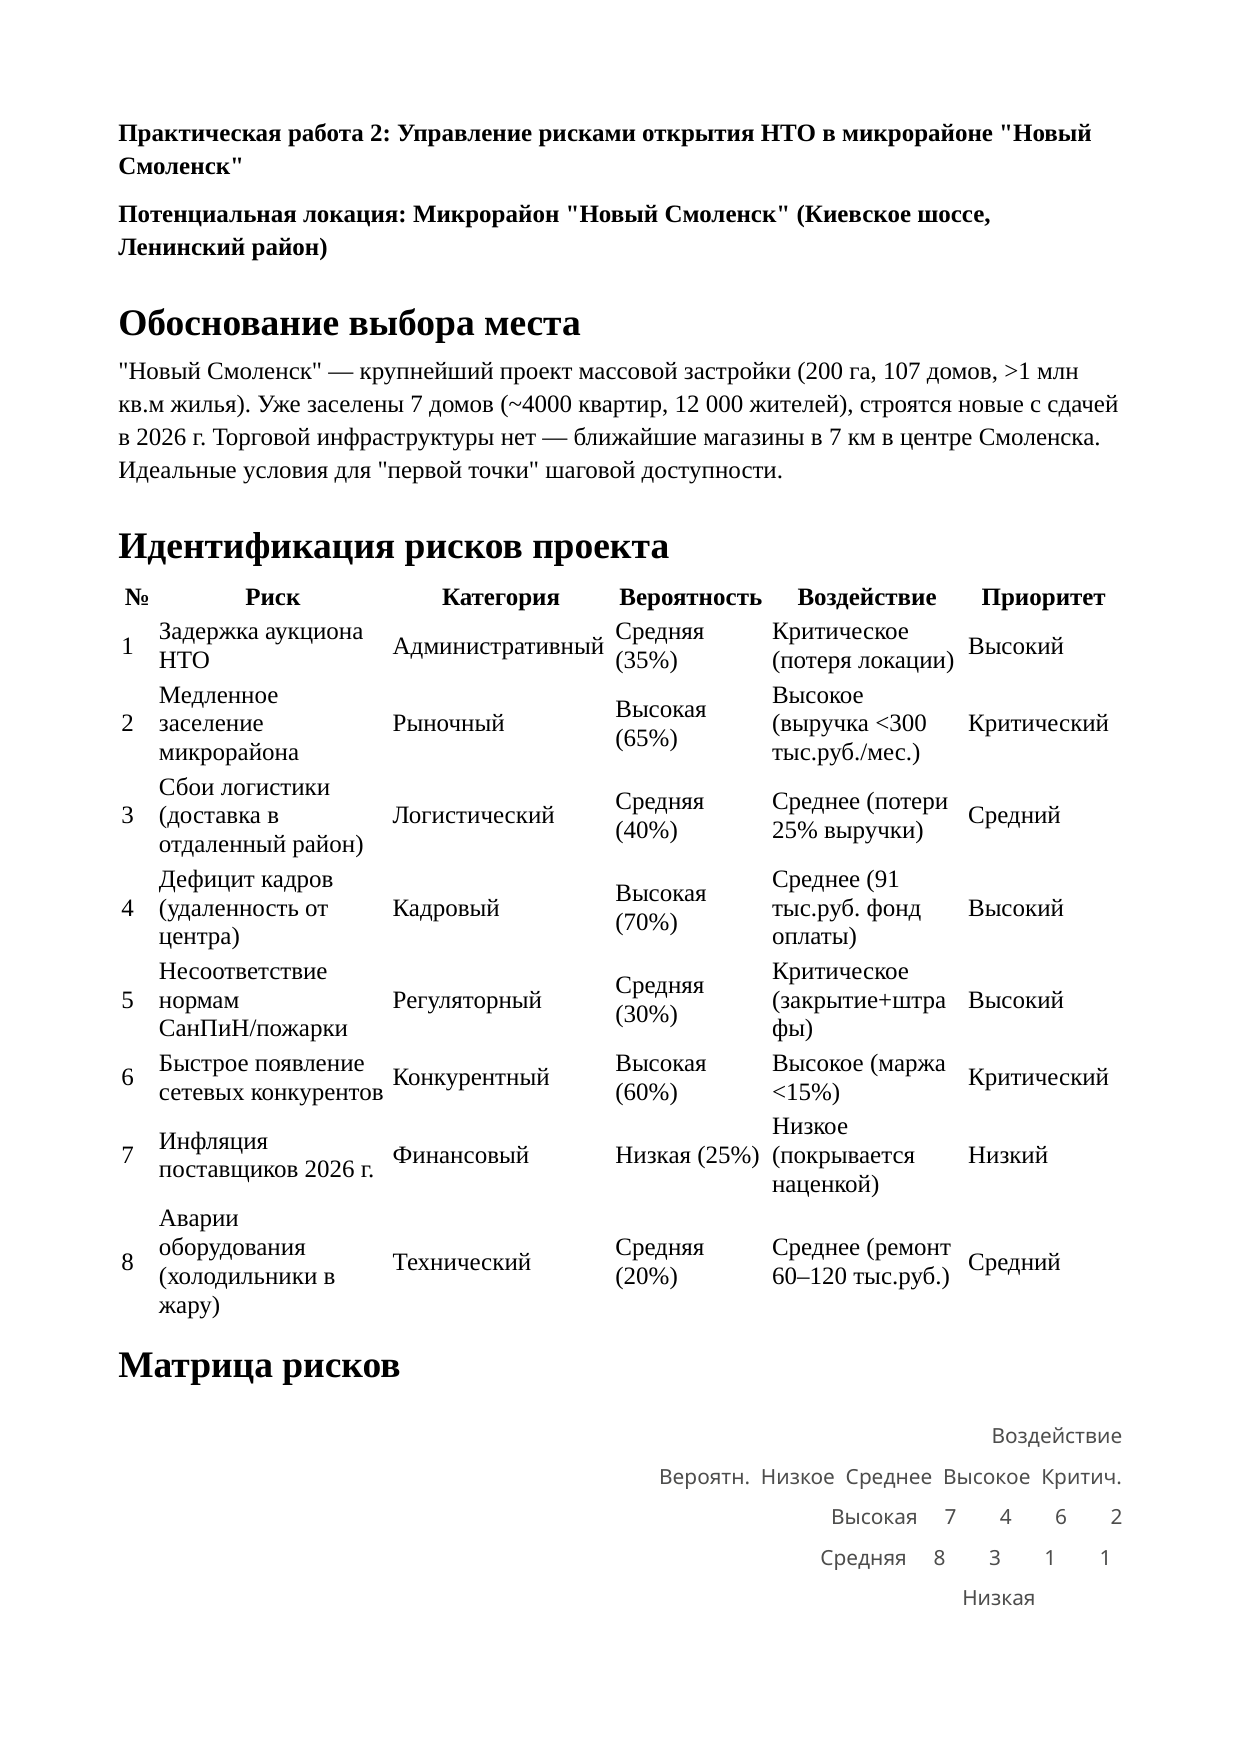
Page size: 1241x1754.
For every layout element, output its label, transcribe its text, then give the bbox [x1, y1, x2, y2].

table_header Воздействие [769, 579, 965, 613]
text Потенциальная локация: Микрорайон "Новый Смоленск" (Киевское шоссе, Ленинский район) [118, 199, 1122, 261]
table_cell Задержка аукциона НТО [156, 614, 389, 677]
table_cell 8 [118, 1201, 156, 1321]
text Воздействие [118, 1422, 1122, 1450]
table_cell Низкое (покрывается наценкой) [769, 1109, 965, 1201]
table_cell Средний [965, 1201, 1122, 1321]
table_cell Критический [965, 677, 1122, 769]
table_cell Высокое (маржа <15%) [769, 1045, 965, 1108]
table_cell Логистический [390, 769, 612, 861]
table_cell Среднее (91 тыс.руб. фонд оплаты) [769, 861, 965, 953]
table_cell Критическое (закрытие+штрафы) [769, 953, 965, 1045]
table_cell Средний [965, 769, 1122, 861]
table_cell Несоответствие нормам СанПиН/пожарки [156, 953, 389, 1045]
table_cell 1 [118, 614, 156, 677]
table_cell Инфляция поставщиков 2026 г. [156, 1109, 389, 1201]
table_cell 4 [118, 861, 156, 953]
table_cell Административный [390, 614, 612, 677]
table_cell 6 [118, 1045, 156, 1108]
table_cell Среднее (потери 25% выручки) [769, 769, 965, 861]
table_cell Высокая (60%) [612, 1045, 769, 1108]
text Практическая работа 2: Управление рисками открытия НТО в микрорайоне "Новый Смоленск" [118, 118, 1122, 180]
text "Новый Смоленск" — крупнейший проект массовой застройки (200 га, 107 домов, >1 млн кв.м жилья). Уже заселены 7 домов (~4000 квартир, 12 000 жителей), строятся новые с сдачей в 2026 г. Торговой инфраструктуры нет — ближайшие магазины в 7 км в центре Смоленска. Идеальные условия для "первой точки" шаговой доступности. [118, 356, 1122, 484]
table_cell Низкая (25%) [612, 1109, 769, 1201]
table_header Риск [156, 579, 389, 613]
table_cell Низкий [965, 1109, 1122, 1201]
table_cell 2 [118, 677, 156, 769]
table_cell Высокий [965, 614, 1122, 677]
table_cell Рыночный [390, 677, 612, 769]
table_header Категория [390, 579, 612, 613]
table_cell 3 [118, 769, 156, 861]
table_cell Средняя (20%) [612, 1201, 769, 1321]
table_header Вероятность [612, 579, 769, 613]
table_cell Технический [390, 1201, 612, 1321]
table_cell Высокий [965, 953, 1122, 1045]
subtitle Матрица рисков [118, 1342, 1122, 1385]
table_cell Быстрое появление сетевых конкурентов [156, 1045, 389, 1108]
table_cell Аварии оборудования (холодильники в жару) [156, 1201, 389, 1321]
text Вероятн. Низкое Среднее Высокое Критич. [118, 1462, 1122, 1491]
table_cell 5 [118, 953, 156, 1045]
table_cell Высокий [965, 861, 1122, 953]
table_cell Критический [965, 1045, 1122, 1108]
text Низкая [118, 1583, 1122, 1611]
table_cell Финансовый [390, 1109, 612, 1201]
table_cell Конкурентный [390, 1045, 612, 1108]
table_cell Сбои логистики (доставка в отдаленный район) [156, 769, 389, 861]
table_header № [118, 579, 156, 613]
text Средняя 8 3 1 1 [118, 1543, 1122, 1571]
subtitle Идентификация рисков проекта [118, 523, 1122, 566]
table_cell Средняя (30%) [612, 953, 769, 1045]
table_cell Медленное заселение микрорайона [156, 677, 389, 769]
table_cell Регуляторный [390, 953, 612, 1045]
table_cell Высокая (70%) [612, 861, 769, 953]
table_cell 7 [118, 1109, 156, 1201]
table_cell Критическое (потеря локации) [769, 614, 965, 677]
table_cell Высокое (выручка <300 тыс.руб./мес.) [769, 677, 965, 769]
table_cell Дефицит кадров (удаленность от центра) [156, 861, 389, 953]
table_cell Средняя (40%) [612, 769, 769, 861]
table_header Приоритет [965, 579, 1122, 613]
text Высокая 7 4 6 2 [118, 1502, 1122, 1531]
table_cell Кадровый [390, 861, 612, 953]
subtitle Обоснование выбора места [118, 300, 1122, 343]
table_cell Средняя (35%) [612, 614, 769, 677]
table_cell Высокая (65%) [612, 677, 769, 769]
table_cell Среднее (ремонт 60–120 тыс.руб.) [769, 1201, 965, 1321]
